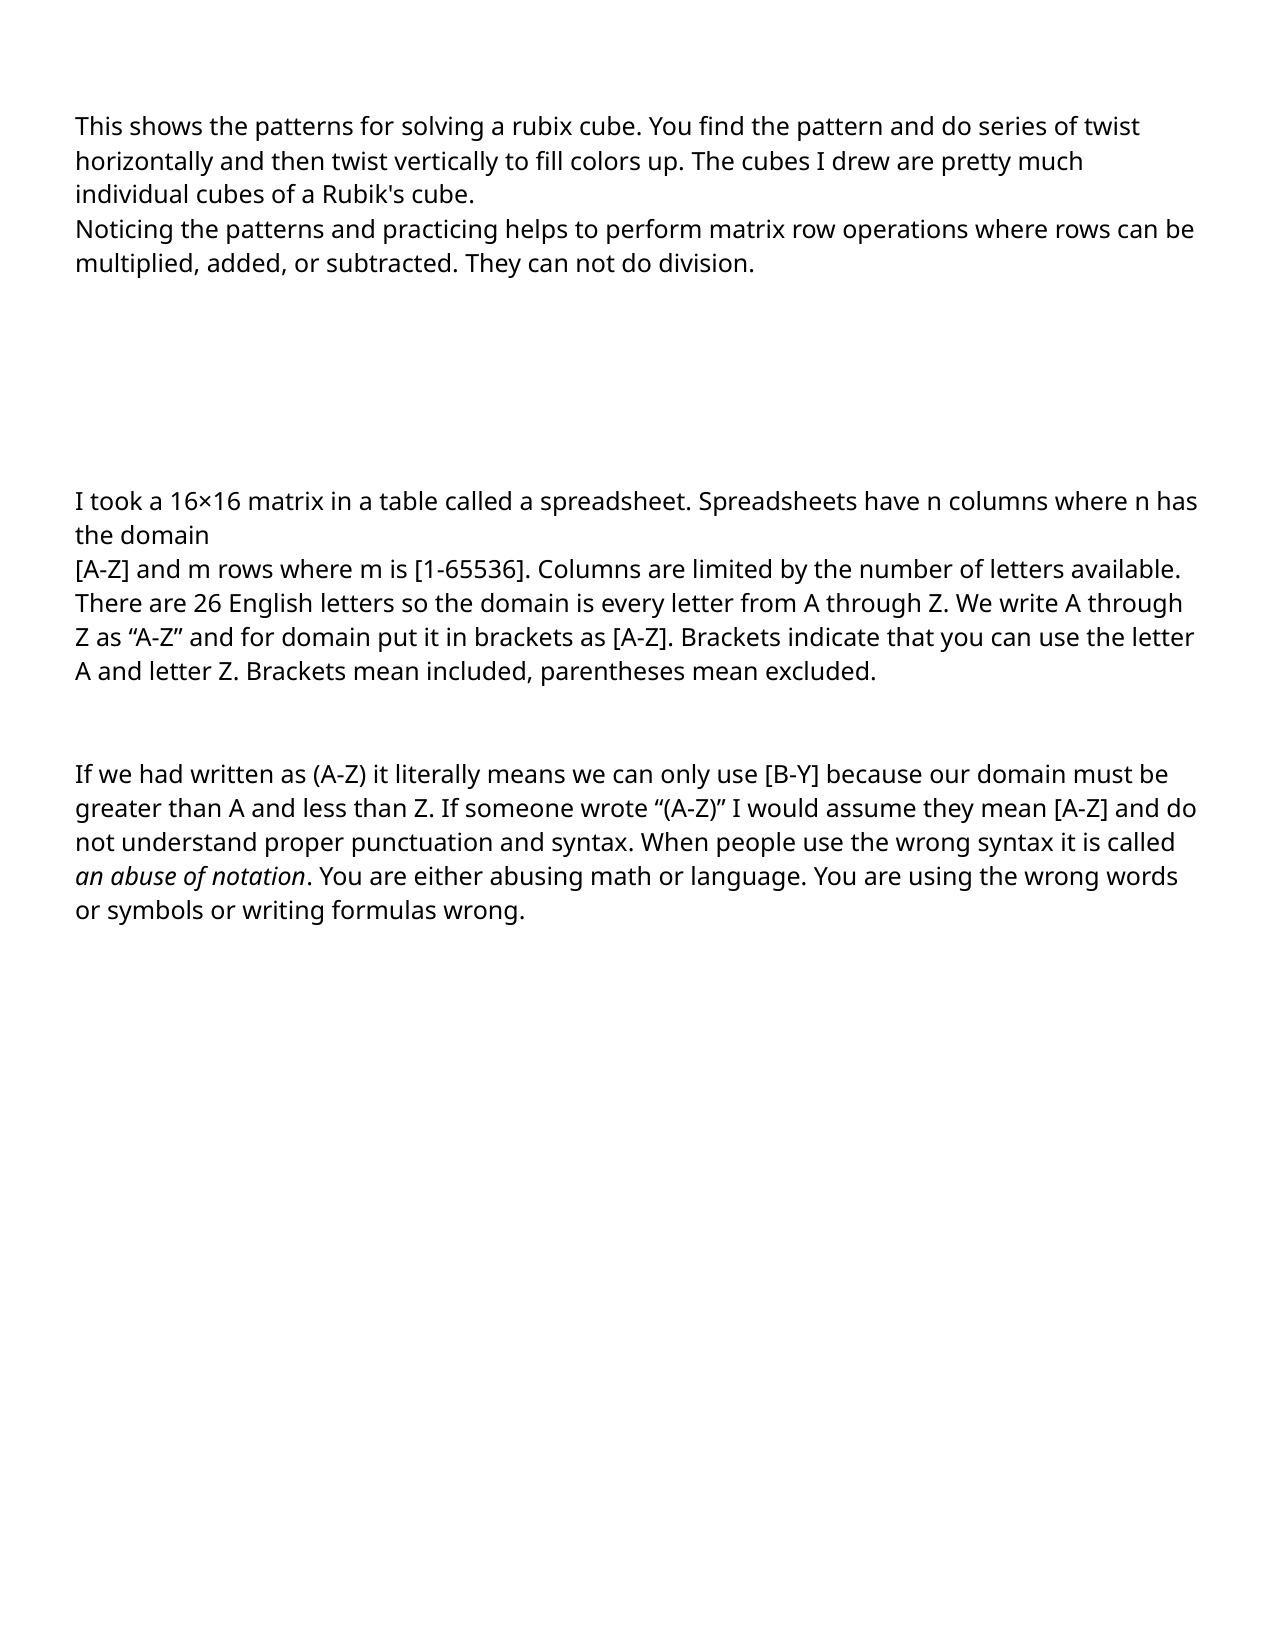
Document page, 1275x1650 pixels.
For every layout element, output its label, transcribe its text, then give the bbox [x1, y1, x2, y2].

text If we had written as (A-Z) it literally means we can only use [B-Y] because our domain must be greater than A and less than Z. If someone wrote “(A-Z)” I would assume they mean [A-Z] and do not understand proper punctuation and syntax. When people use the wrong syntax it is called an abuse of notation. You are either abusing math or language. You are using the wrong words or symbols or writing formulas wrong. [75, 756, 1200, 927]
text [A-Z] and m rows where m is [1-65536]. Columns are limited by the number of letters available. There are 26 English letters so the domain is every letter from A through Z. We write A through Z as “A-Z” and for domain put it in brackets as [A-Z]. Brackets indicate that you can use the letter A and letter Z. Brackets mean included, parentheses mean excluded. [75, 552, 1200, 688]
text Noticing the patterns and practicing helps to perform matrix row operations where rows can be multiplied, added, or subtracted. They can not do division. [75, 211, 1200, 279]
text I took a 16×16 matrix in a table called a spreadsheet. Spreadsheets have n columns where n has the domain [75, 484, 1200, 552]
text This shows the patterns for solving a rubix cube. You find the pattern and do series of twist horizontally and then twist vertically to fill colors up. The cubes I drew are pretty much individual cubes of a Rubik's cube. [75, 109, 1200, 211]
